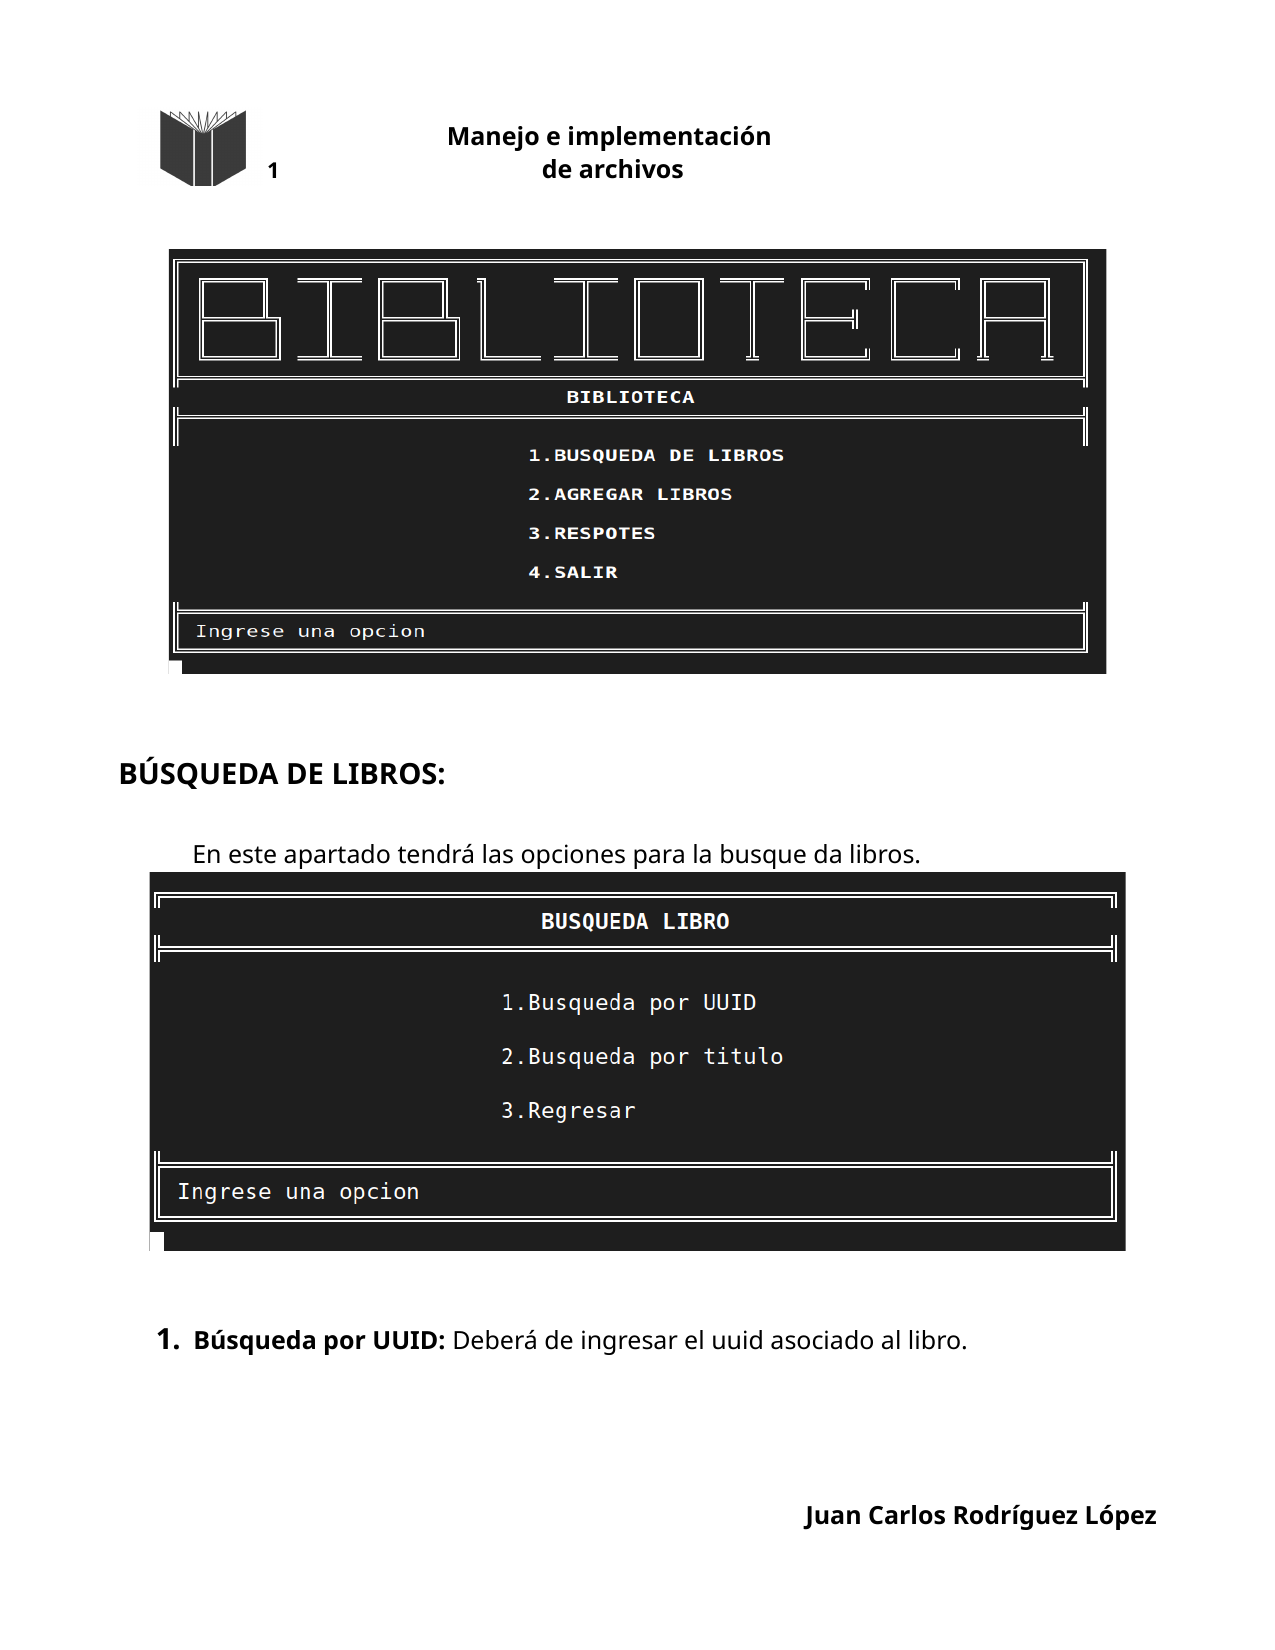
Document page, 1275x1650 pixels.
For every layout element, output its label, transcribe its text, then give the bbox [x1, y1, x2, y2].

picture [168, 249, 1107, 674]
picture [149, 872, 1126, 1251]
list Búsqueda por UUID: Deberá de ingresar el uuid asociado al libro. [156, 1318, 1157, 1358]
text En este apartado tendrá las opciones para la busque da libros. [118, 833, 1157, 872]
text BÚSQUEDA DE LIBROS: [118, 753, 1157, 793]
picture [136, 107, 264, 186]
